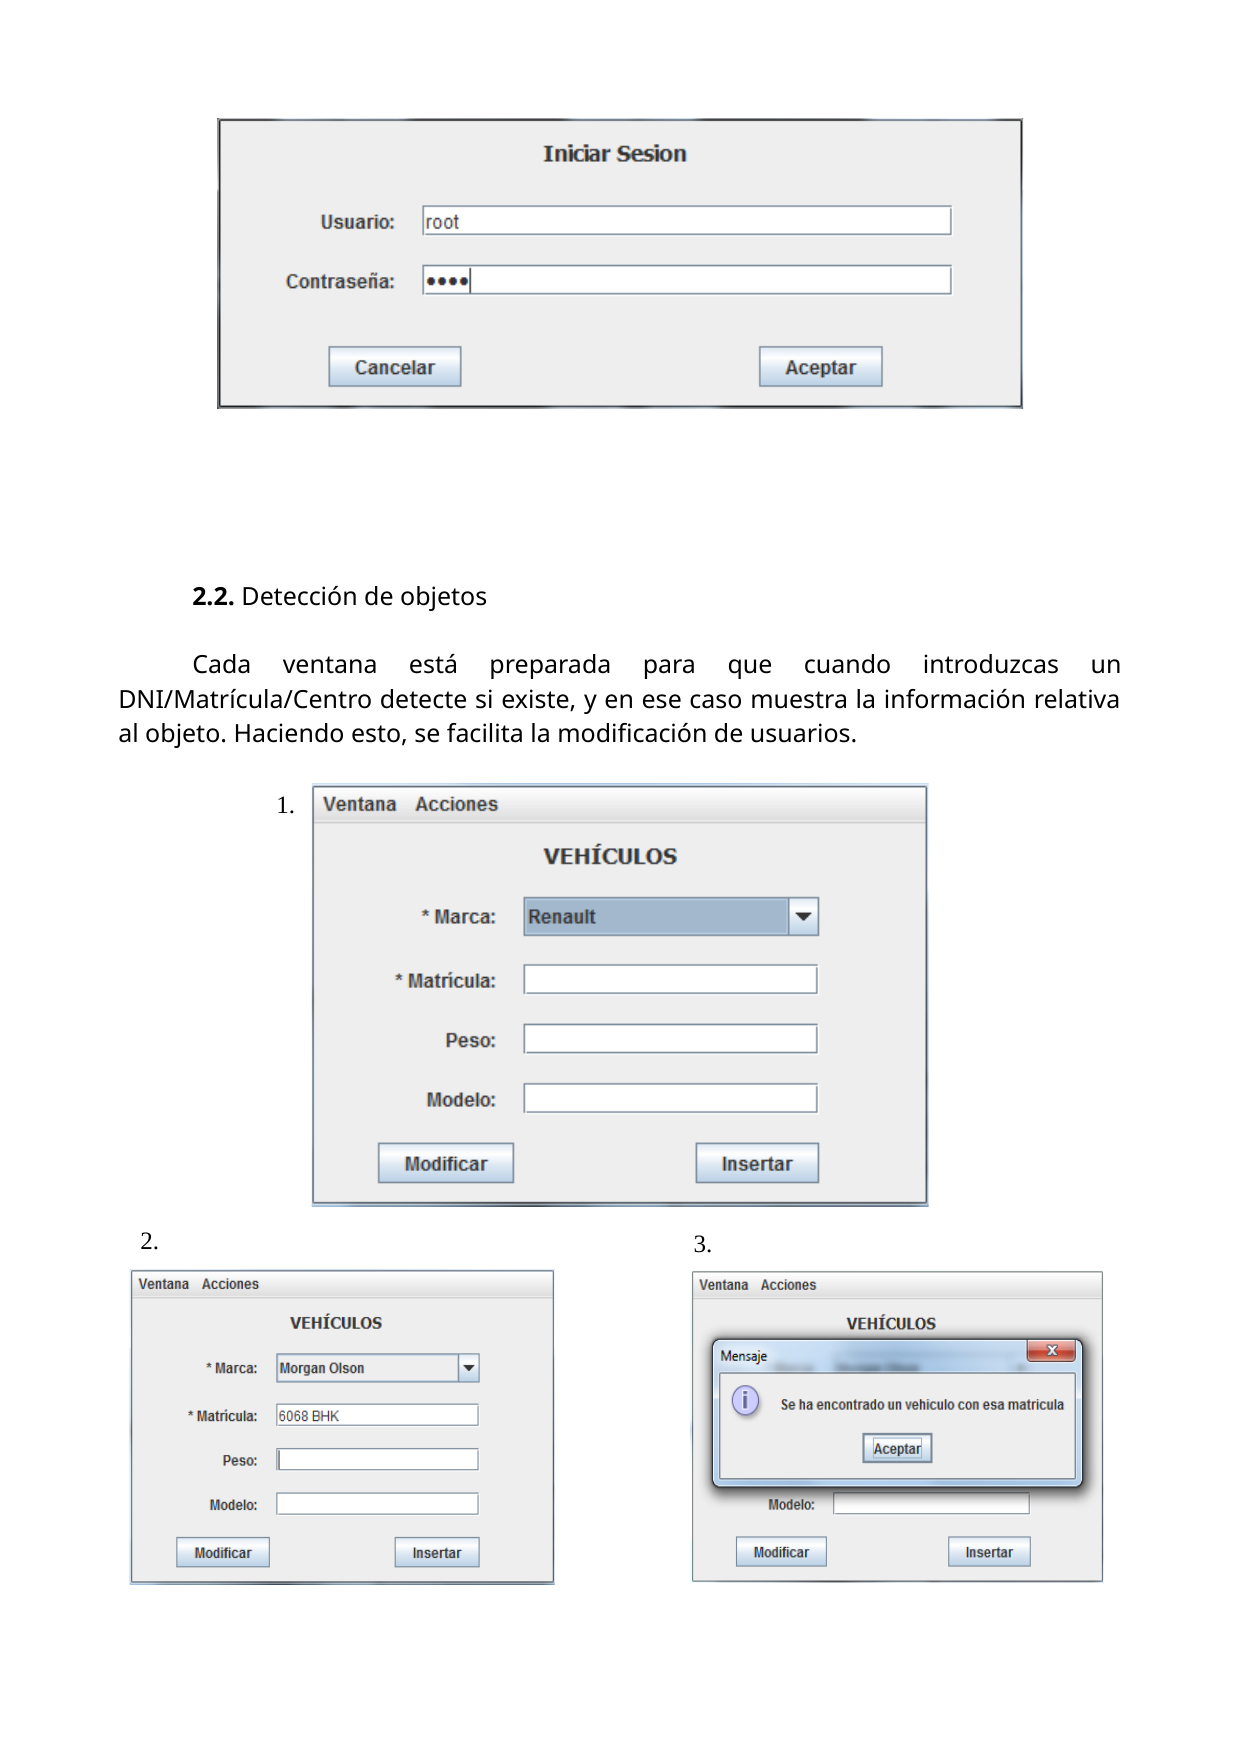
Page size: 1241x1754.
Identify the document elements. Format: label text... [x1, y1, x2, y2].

text 2.2. Detección de objetos [118, 579, 1122, 613]
picture [690, 1270, 1104, 1583]
text Cada ventana está preparada para que cuando introduzcas un DNI/Matrícula/Centro detecte si existe, y en ese caso muestra la información relativa al objeto. Haciendo esto, se facilita la modificación de usuarios. [118, 647, 1122, 749]
picture [129, 1269, 555, 1585]
picture [311, 783, 929, 1207]
picture [217, 118, 1024, 409]
